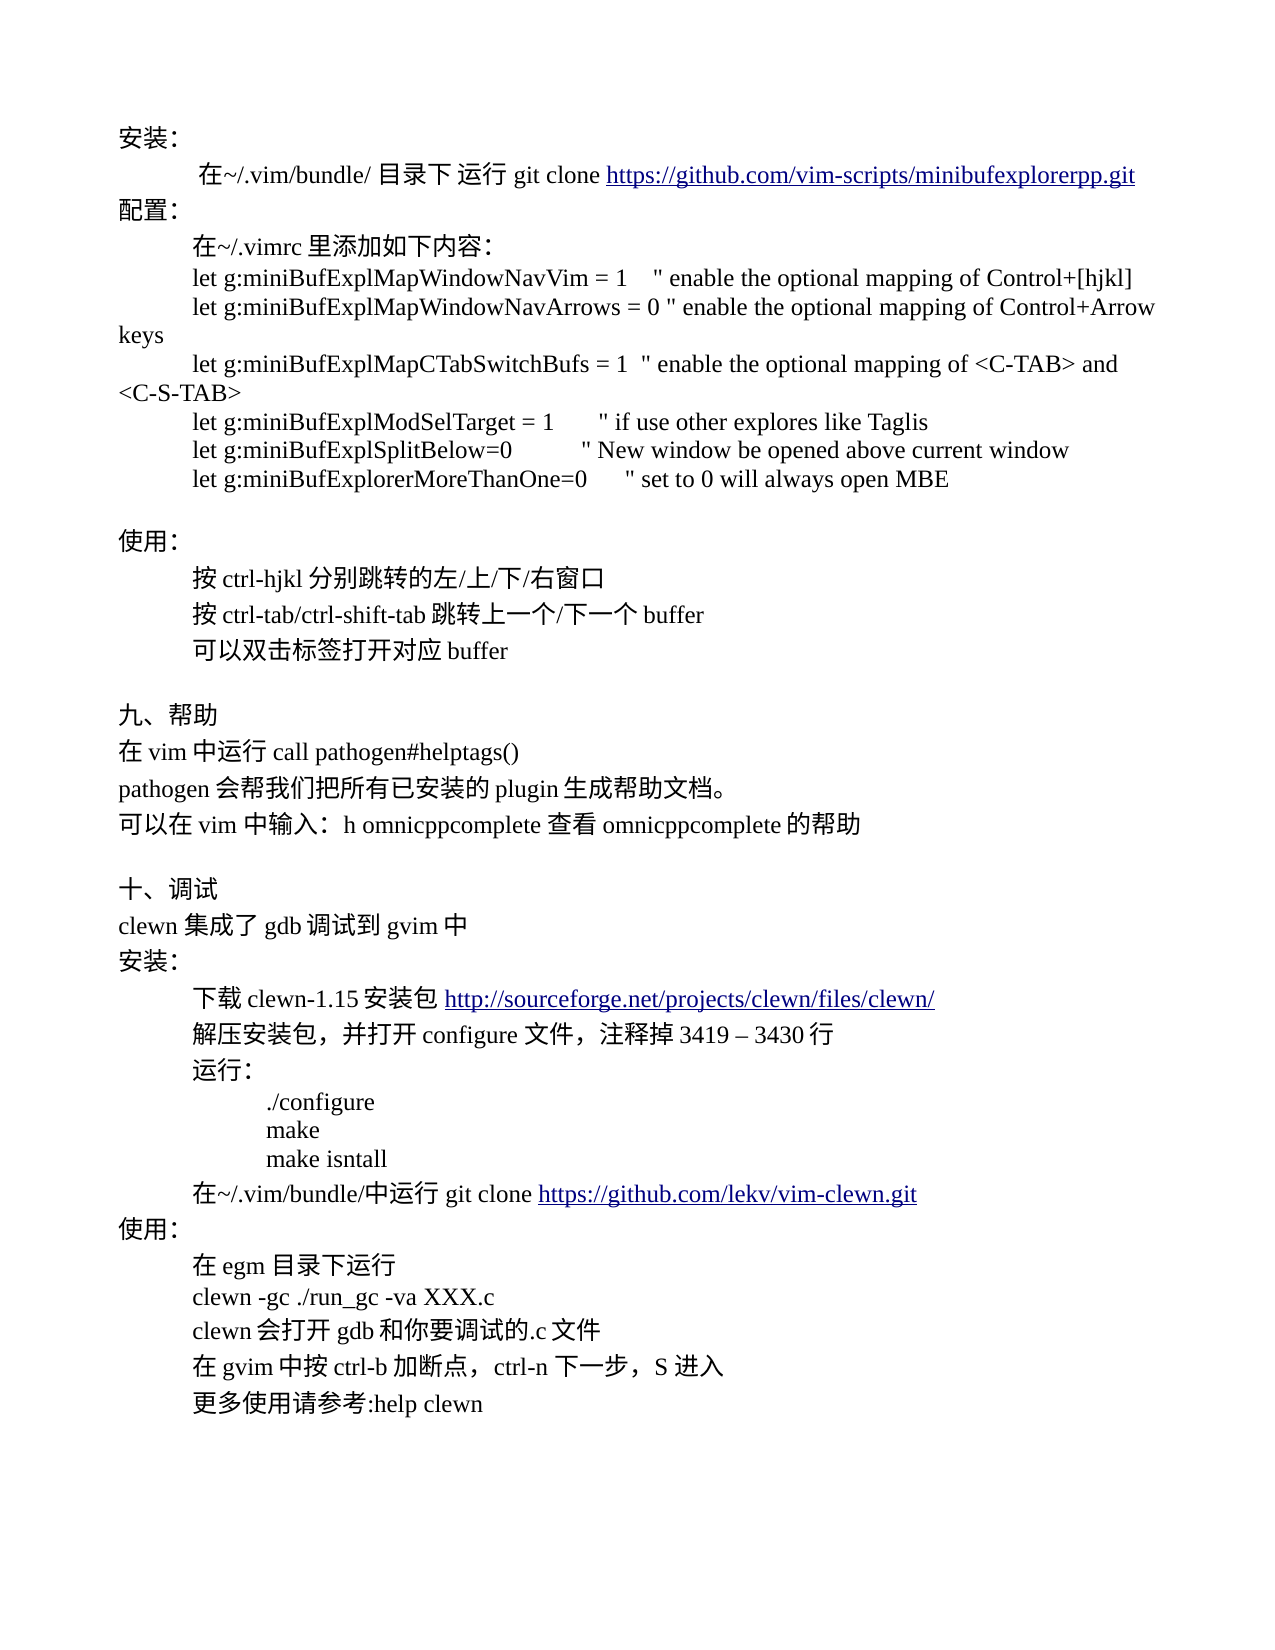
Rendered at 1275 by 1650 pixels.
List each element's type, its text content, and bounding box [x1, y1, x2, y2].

text let g:miniBufExplMapWindowNavArrows = 0 " enable the optional mapping of Control+Arrow keys [118, 292, 1157, 349]
text make isntall [118, 1144, 1157, 1173]
text 在~/.vimrc里添加如下内容： [118, 227, 1157, 263]
text let g:miniBufExplMapWindowNavVim = 1 " enable the optional mapping of Control+[hjkl] [118, 263, 1157, 292]
text 安装： [118, 118, 1157, 154]
text 使用： [118, 522, 1157, 558]
text 使用： [118, 1209, 1157, 1246]
text 在vim中运行 call pathogen#helptags() [118, 732, 1157, 768]
text let g:miniBufExplSplitBelow=0 " New window be opened above current window [118, 436, 1157, 464]
text 可以双击标签打开对应buffer [118, 631, 1157, 667]
text 按ctrl-hjkl 分别跳转的左/上/下/右窗口 [118, 558, 1157, 594]
text 十、调试 [118, 869, 1157, 906]
text clewn -gc ./run_gc -va XXX.c [118, 1282, 1157, 1311]
text let g:miniBufExplModSelTarget = 1 " if use other explores like Taglis [118, 407, 1157, 436]
text pathogen会帮我们把所有已安装的plugin生成帮助文档。 [118, 768, 1157, 804]
text 在~/.vim/bundle/ 目录下 运行 git clone https://github.com/vim-scripts/minibufexplorerpp.git [118, 154, 1157, 191]
text 更多使用请参考:help clewn [118, 1383, 1157, 1419]
text 运行： [118, 1051, 1157, 1087]
text 配置： [118, 191, 1157, 227]
text 可以在vim 中输入：h omnicppcomplete 查看omnicppcomplete的帮助 [118, 804, 1157, 841]
text clewn 集成了gdb调试到gvim中 [118, 906, 1157, 942]
text let g:miniBufExplMapCTabSwitchBufs = 1 " enable the optional mapping of <C-TAB> and <C-S-TAB> [118, 349, 1157, 407]
text 九、帮助 [118, 696, 1157, 732]
text 在egm 目录下运行 [118, 1246, 1157, 1282]
text make [118, 1116, 1157, 1144]
text let g:miniBufExplorerMoreThanOne=0 " set to 0 will always open MBE [118, 464, 1157, 493]
text ./configure [118, 1087, 1157, 1116]
text 解压安装包，并打开configure 文件，注释掉3419 – 3430行 [118, 1014, 1157, 1051]
text 安装： [118, 942, 1157, 978]
text 下载clewn-1.15安装包 http://sourceforge.net/projects/clewn/files/clewn/ [118, 978, 1157, 1014]
text 在~/.vim/bundle/中运行 git clone https://github.com/lekv/vim-clewn.git [118, 1173, 1157, 1209]
text clewn会打开gdb和你要调试的.c文件 [118, 1311, 1157, 1347]
text 按ctrl-tab/ctrl-shift-tab跳转上一个/下一个buffer [118, 594, 1157, 631]
text 在gvim中按ctrl-b 加断点，ctrl-n 下一步，S 进入 [118, 1347, 1157, 1383]
